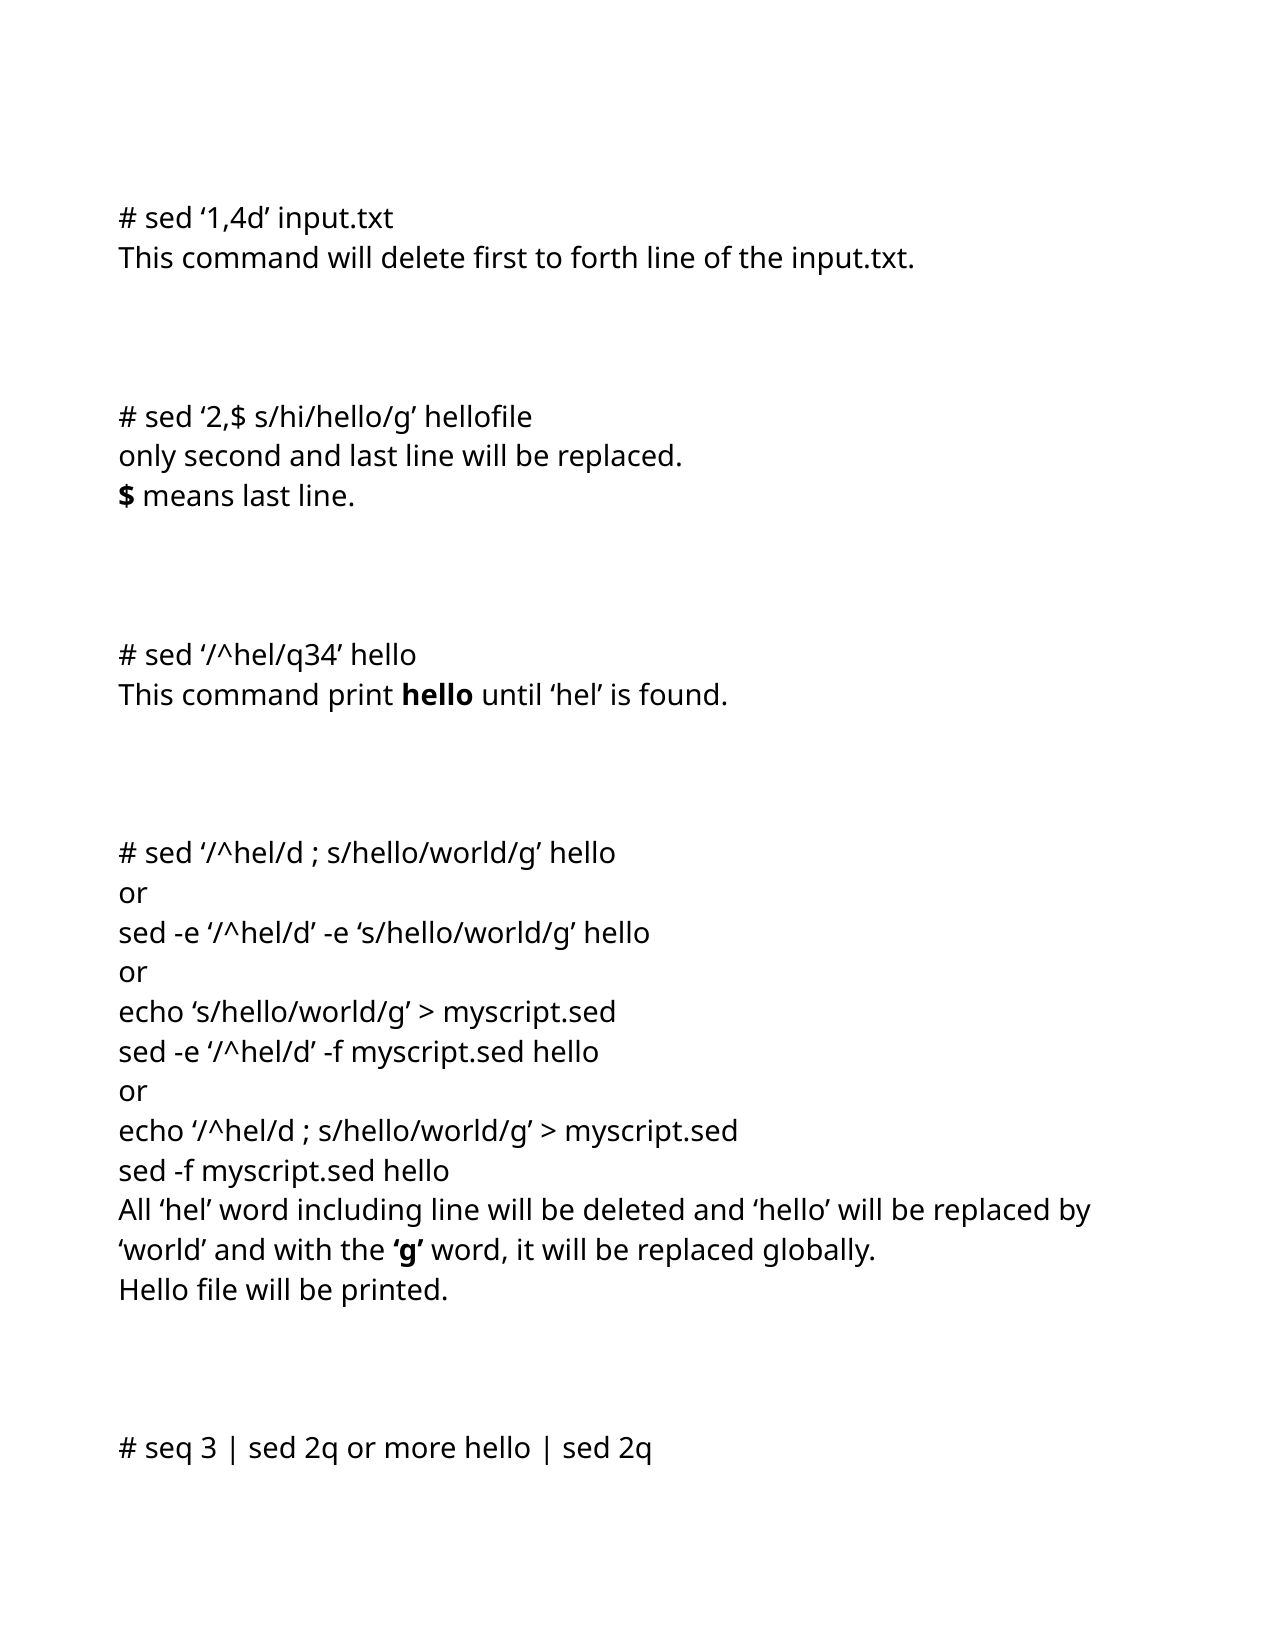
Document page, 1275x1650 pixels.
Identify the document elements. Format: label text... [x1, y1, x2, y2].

text only second and last line will be replaced. [118, 436, 1157, 475]
text This command print hello until ‘hel’ is found. [118, 674, 1157, 713]
text # sed ‘/^hel/d ; s/hello/world/g’ hello [118, 832, 1157, 872]
text # sed ‘2,$ s/hi/hello/g’ hellofile [118, 396, 1157, 436]
text $ means last line. [118, 475, 1157, 515]
text echo ‘s/hello/world/g’ > myscript.sed [118, 991, 1157, 1031]
text sed -e ‘/^hel/d’ -f myscript.sed hello [118, 1031, 1157, 1071]
text sed -e ‘/^hel/d’ -e ‘s/hello/world/g’ hello [118, 912, 1157, 952]
text or [118, 872, 1157, 912]
text All ‘hel’ word including line will be deleted and ‘hello’ will be replaced by ‘world’ and with the ‘g’ word, it will be replaced globally. [118, 1190, 1157, 1269]
text This command will delete first to forth line of the input.txt. [118, 237, 1157, 277]
text echo ‘/^hel/d ; s/hello/world/g’ > myscript.sed [118, 1110, 1157, 1150]
text or [118, 1071, 1157, 1110]
text or [118, 952, 1157, 991]
text # sed ‘/^hel/q34’ hello [118, 634, 1157, 674]
text Hello file will be printed. [118, 1269, 1157, 1309]
text # seq 3 | sed 2q or more hello | sed 2q [118, 1428, 1157, 1467]
text # sed ‘1,4d’ input.txt [118, 197, 1157, 237]
text sed -f myscript.sed hello [118, 1150, 1157, 1190]
